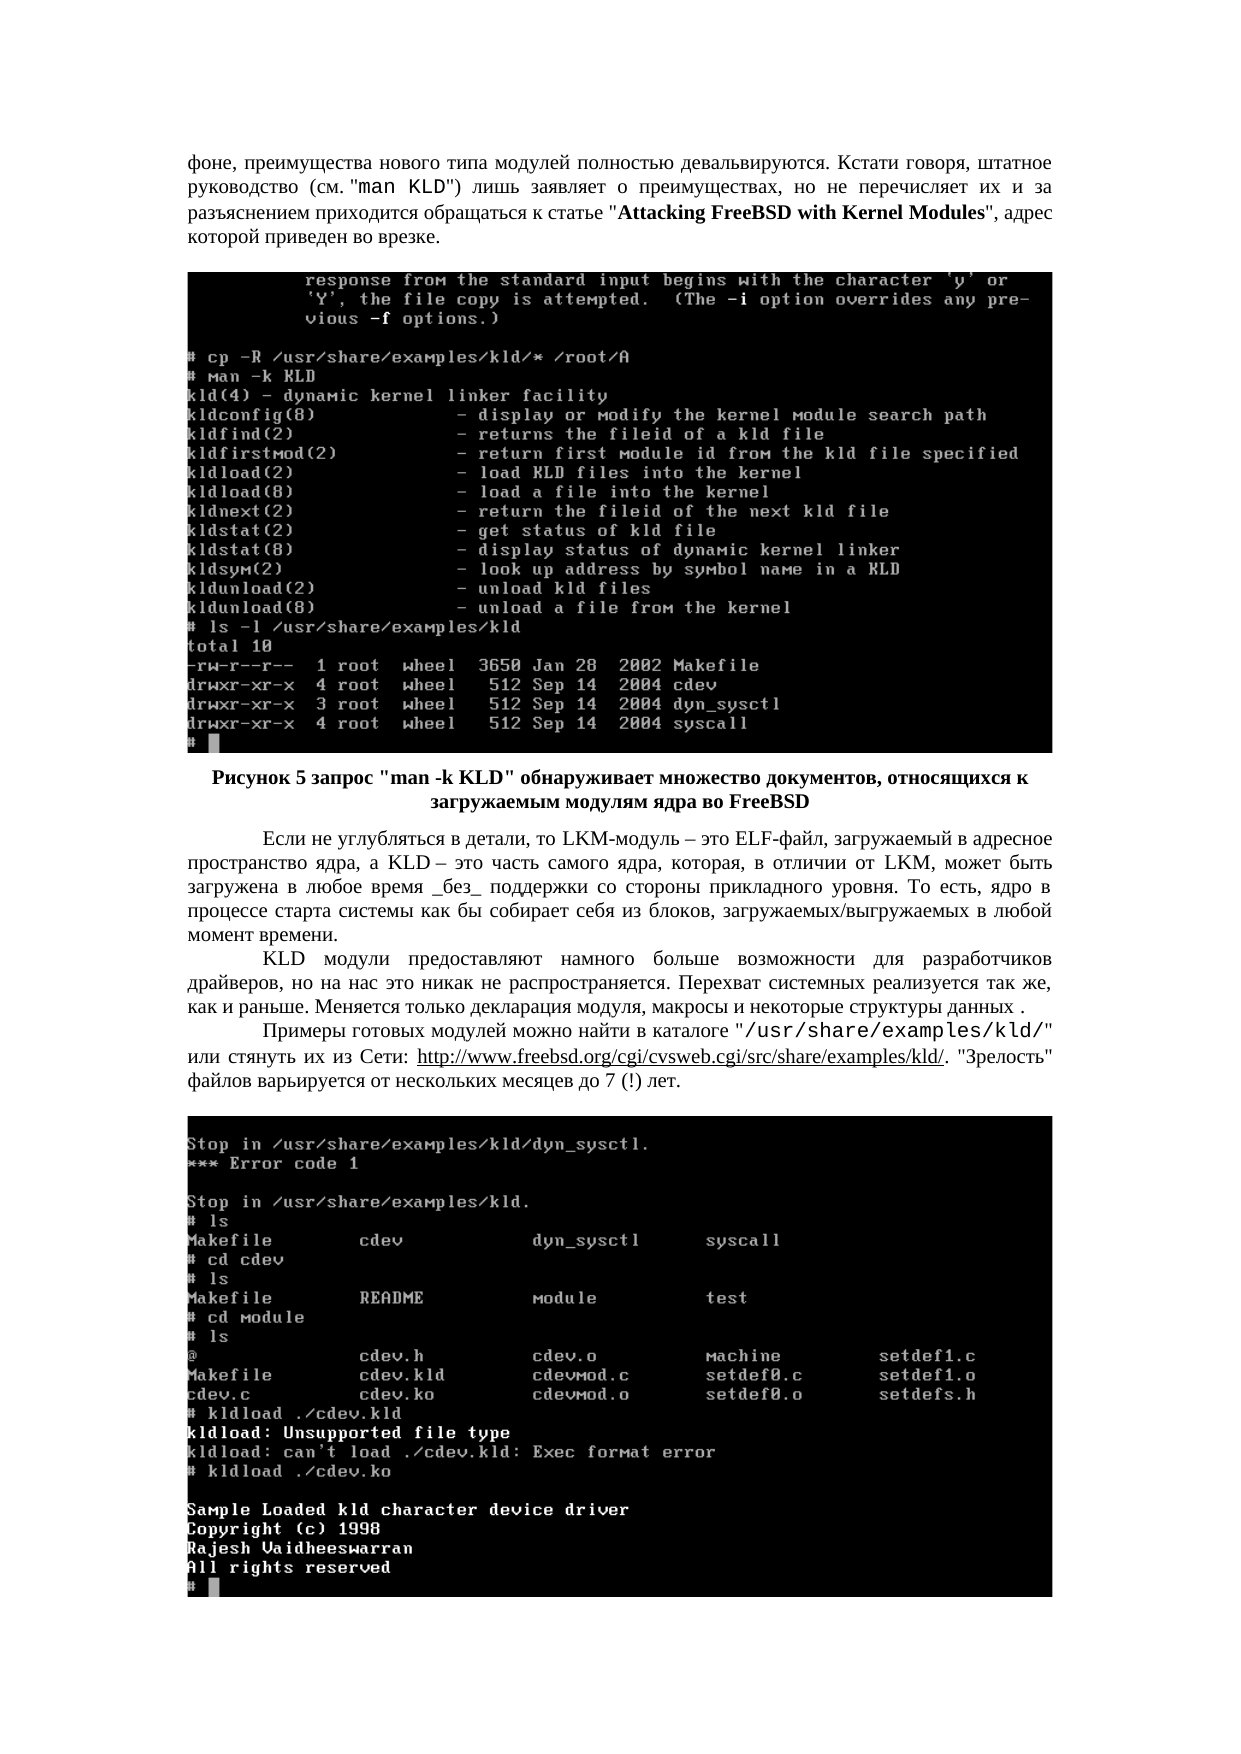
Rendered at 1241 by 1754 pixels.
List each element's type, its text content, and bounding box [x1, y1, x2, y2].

text Рисунок 5 запрос "man -k KLD" обнаруживает множество документов, относящихся к загружаемым модулям ядра во FreeBSD [187, 765, 1053, 813]
picture [187, 272, 1053, 753]
text KLD модули предоставляют намного больше возможности для разработчиков драйверов, но на нас это никак не распространяется. Перехват системных реализуется так же, как и раньше. Меняется только декларация модуля, макросы и некоторые структуры данных (в частности, из структуры sysent исчезло поле с размеров аргументов). [187, 946, 1053, 1018]
text Примеры готовых модулей можно найти в каталоге "/usr/share/examples/kld/" или стянуть их из Сети: http://www.freebsd.org/cgi/cvsweb.cgi/src/share/examples/kld/. "Зрелость" файлов варьируется от нескольких месяцев до 7 (!) лет. [187, 1018, 1053, 1092]
text фоне, преимущества нового типа модулей полностью девальвируются. Кстати говоря, штатное руководство (см. "man KLD") лишь заявляет о преимуществах, но не перечисляет их и за разъяснением приходится обращаться к статье "Attacking FreeBSD with Kernel Modules", адрес которой приведен во врезке. [187, 150, 1053, 248]
picture [187, 1116, 1053, 1597]
text Если не углубляться в детали, то LKM-модуль – это ELF-файл, загружаемый в адресное пространство ядра, а KLD – это часть самого ядра, которая, в отличии от LKM, может быть загружена в любое время _без_ поддержки со стороны прикладного уровня. То есть, ядро в процессе старта системы как бы собирает себя из блоков, загружаемых/выгружаемых в любой момент времени. [187, 826, 1053, 946]
